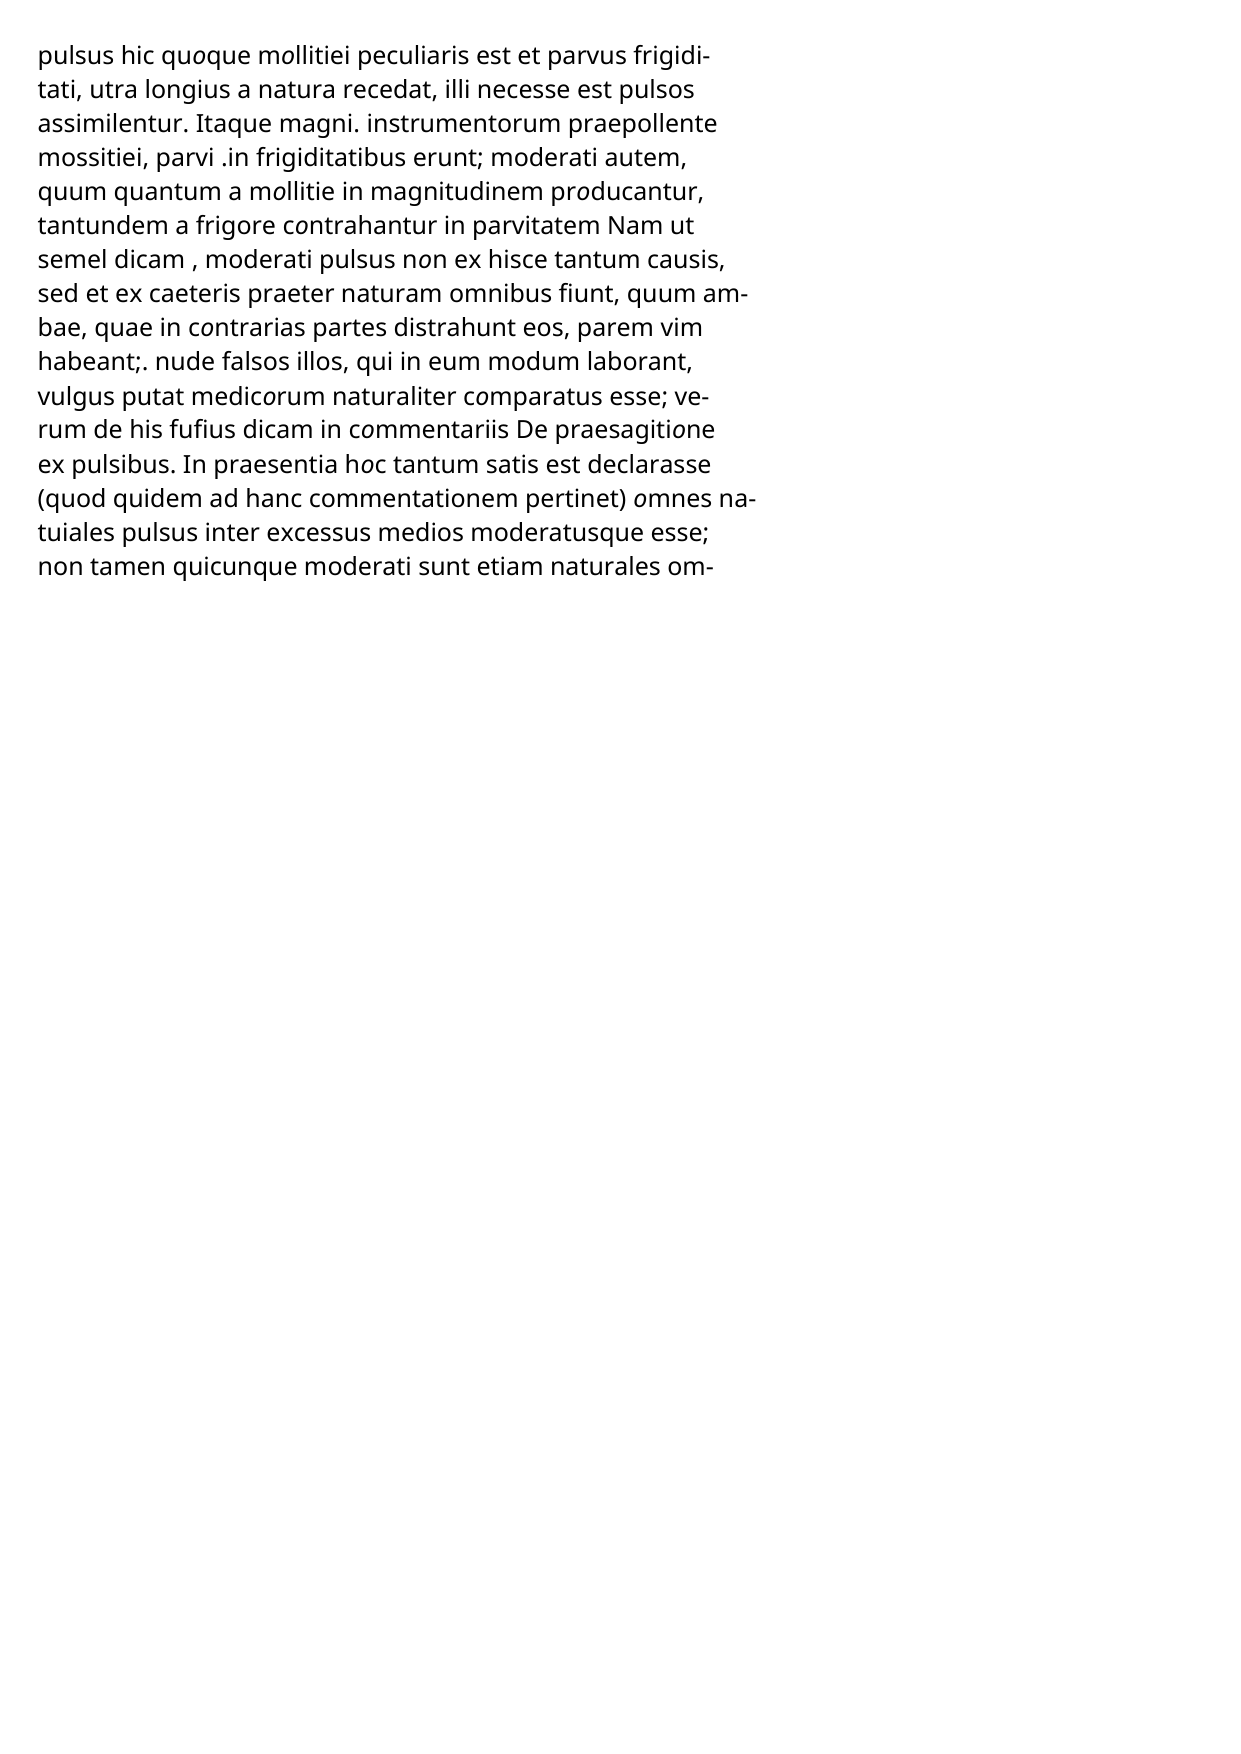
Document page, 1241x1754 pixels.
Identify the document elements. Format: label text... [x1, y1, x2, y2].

text pulsus hic quoque mollitiei peculiaris est et parvus frigidi- tati, utra longius a natura recedat, illi necesse est pulsos assimilentur. Itaque magni. instrumentorum praepollente mossitiei, parvi .in frigiditatibus erunt; moderati autem, quum quantum a mollitie in magnitudinem producantur, tantundem a frigore contrahantur in parvitatem Nam ut semel dicam , moderati pulsus non ex hisce tantum causis, sed et ex caeteris praeter naturam omnibus fiunt, quum am- bae, quae in contrarias partes distrahunt eos, parem vim habeant;. nude falsos illos, qui in eum modum laborant, vulgus putat medicorum naturaliter comparatus esse; ve- rum de his fufius dicam in commentariis De praesagitione ex pulsibus. In praesentia hoc tantum satis est declarasse (quod quidem ad hanc commentationem pertinet) omnes na- tuiales pulsus inter excessus medios moderatusque esse; non tamen quicunque moderati sunt etiam naturales om- [37, 37, 1203, 582]
